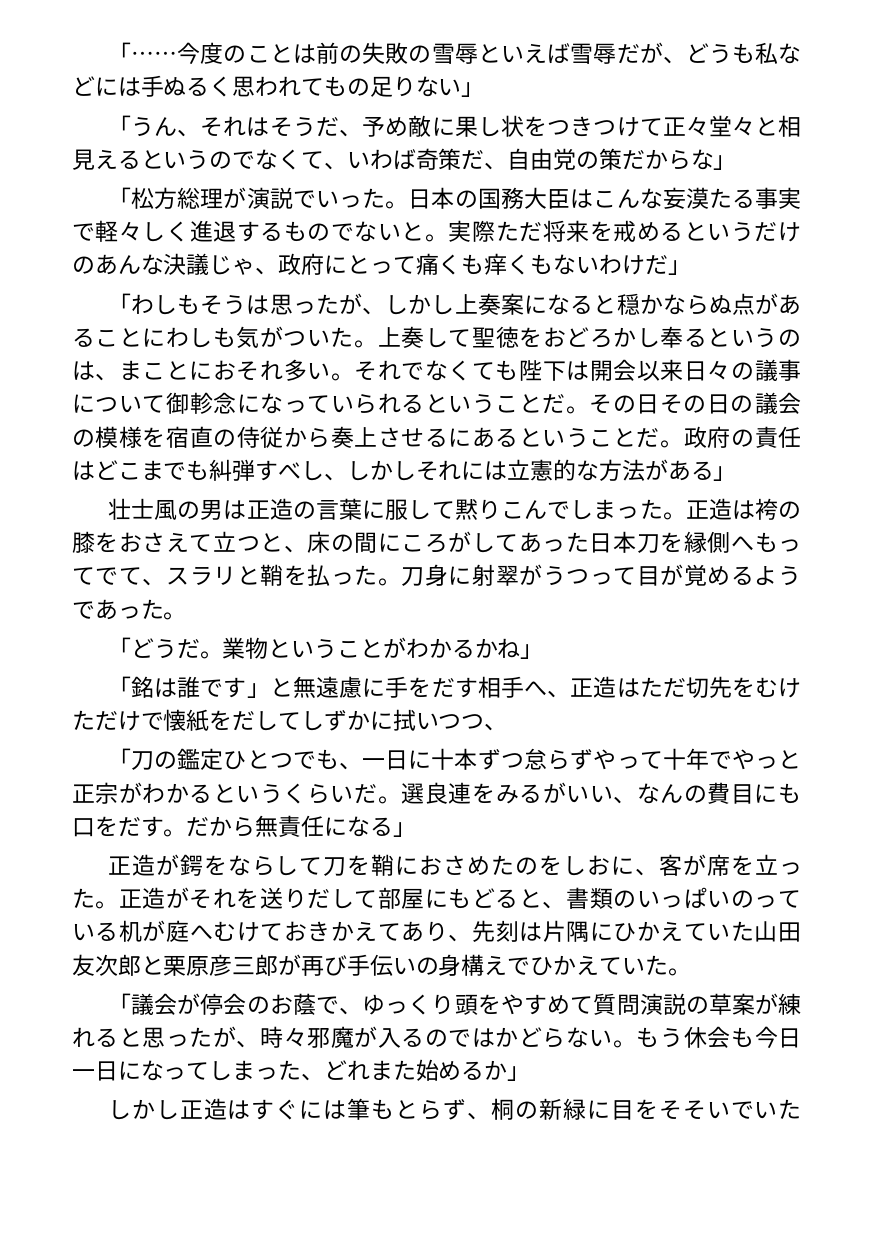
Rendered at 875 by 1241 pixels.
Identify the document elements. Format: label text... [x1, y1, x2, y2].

text 「議会が停会のお蔭で、ゆっくり頭をやすめて質問演説の草案が練れると思ったが、時々邪魔が入るのではかどらない。もう休会も今日一日になってしまった、どれまた始めるか」 [72, 987, 802, 1086]
text しかし正造はすぐには筆もとらず、桐の新緑に目をそそいでいた [72, 1092, 802, 1126]
text 「松方総理が演説でいった。日本の国務大臣はこんな妄漠たる事実で軽々しく進退するものでないと。実際ただ将来を戒めるというだけのあんな決議じゃ、政府にとって痛くも痒くもないわけだ」 [72, 181, 802, 281]
text 「どうだ。業物ということがわかるかね」 [72, 631, 802, 664]
text 壮士風の男は正造の言葉に服して黙りこんでしまった。正造は袴の膝をおさえて立つと、床の間にころがしてあった日本刀を縁側へもってでて、スラリと鞘を払った。刀身に射翠がうつって目が覚めるようであった。 [72, 492, 802, 625]
text 「銘は誰です」と無遠慮に手をだす相手へ、正造はただ切先をむけただけで懐紙をだしてしずかに拭いつつ、 [72, 670, 802, 736]
text 「うん、それはそうだ、予め敵に果し状をつきつけて正々堂々と相見えるというのでなくて、いわば奇策だ、自由党の策だからな」 [72, 108, 802, 175]
text 「わしもそうは思ったが、しかし上奏案になると穏かならぬ点があることにわしも気がついた。上奏して聖徳をおどろかし奉るというのは、まことにおそれ多い。それでなくても陛下は開会以来日々の議事について御軫念になっていられるということだ。その日その日の議会の模様を宿直の侍従から奏上させるにあるということだ。政府の責任はどこまでも糾弾すべし、しかしそれには立憲的な方法がある」 [72, 286, 802, 486]
text 「刀の鑑定ひとつでも、一日に十本ずつ怠らずやって十年でやっと正宗がわかるというくらいだ。選良連をみるがいい、なんの費目にも口をだす。だから無責任になる」 [72, 742, 802, 842]
text 「……今度のことは前の失敗の雪辱といえば雪辱だが、どうも私などには手ぬるく思われてもの足りない」 [72, 36, 802, 102]
text 正造が鍔をならして刀を鞘におさめたのをしおに、客が席を立った。正造がそれを送りだして部屋にもどると、書類のいっぱいのっている机が庭へむけておきかえてあり、先刻は片隅にひかえていた山田友次郎と栗原彦三郎が再び手伝いの身構えでひかえていた。 [72, 848, 802, 981]
